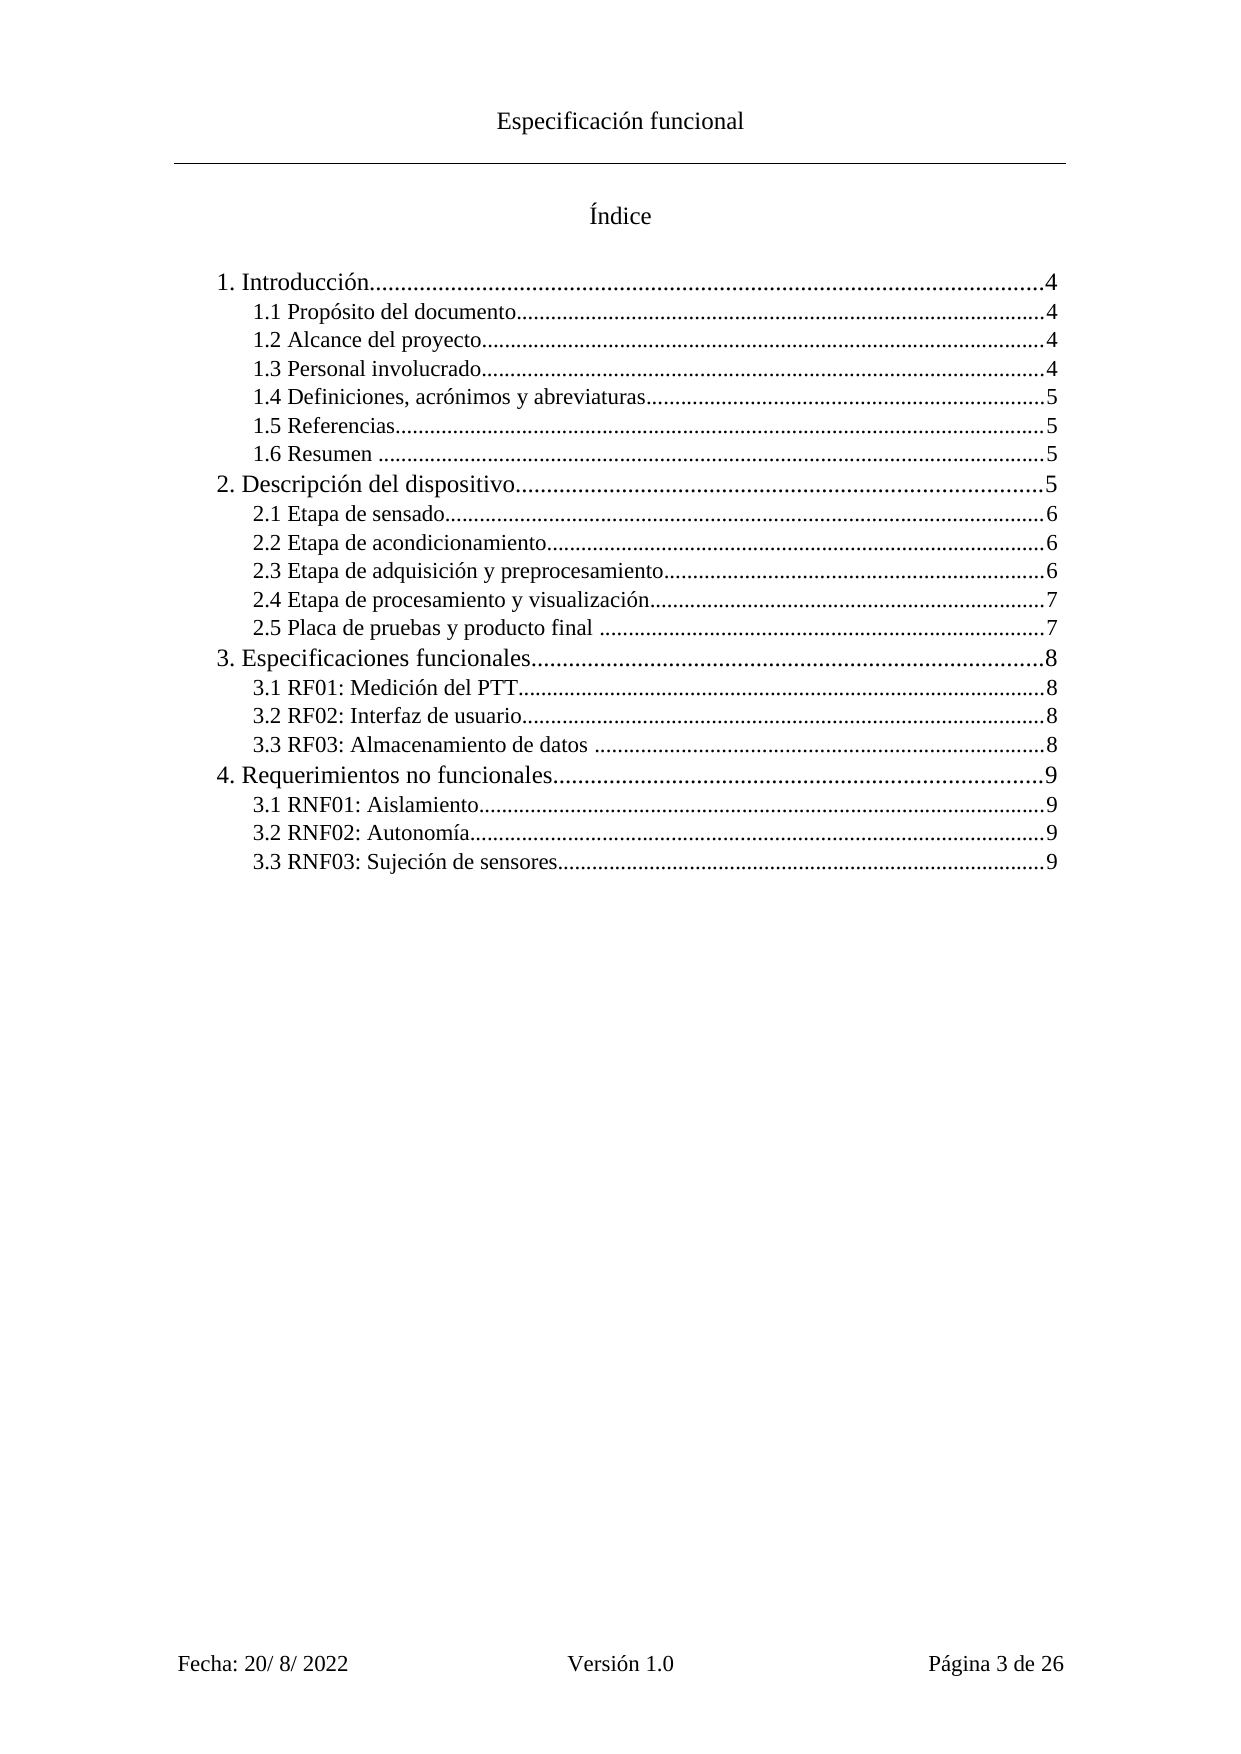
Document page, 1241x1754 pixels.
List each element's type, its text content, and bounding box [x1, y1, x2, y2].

text 1.2 Alcance del proyecto 4 [253, 326, 1063, 353]
text 3.3 RNF03: Sujeción de sensores 9 [253, 848, 1063, 874]
text 3.2 RNF02: Autonomía 9 [253, 819, 1063, 846]
text 1.5 Referencias 5 [253, 412, 1063, 438]
text 2.4 Etapa de procesamiento y visualización 7 [253, 586, 1063, 612]
text Índice [177, 201, 1063, 230]
text 1.3 Personal involucrado 4 [253, 355, 1063, 381]
text 3.3 RF03: Almacenamiento de datos 8 [253, 731, 1063, 757]
text 1.1 Propósito del documento 4 [253, 298, 1063, 324]
text 3.1 RF01: Medición del PTT 8 [253, 674, 1063, 700]
text 2.5 Placa de pruebas y producto final 7 [253, 614, 1063, 641]
text 2. Descripción del dispositivo 5 [216, 469, 1064, 498]
text 1. Introducción 4 [216, 267, 1064, 296]
text 3. Especificaciones funcionales 8 [216, 643, 1064, 672]
text 2.2 Etapa de acondicionamiento 6 [253, 529, 1063, 555]
text 1.4 Definiciones, acrónimos y abreviaturas 5 [253, 383, 1063, 410]
text 4. Requerimientos no funcionales 9 [216, 760, 1064, 788]
text 2.1 Etapa de sensado 6 [253, 500, 1063, 526]
text 3.1 RNF01: Aislamiento 9 [253, 791, 1063, 817]
text 1.6 Resumen 5 [253, 441, 1063, 467]
text 3.2 RF02: Interfaz de usuario 8 [253, 702, 1063, 729]
text 2.3 Etapa de adquisición y preprocesamiento 6 [253, 557, 1063, 583]
